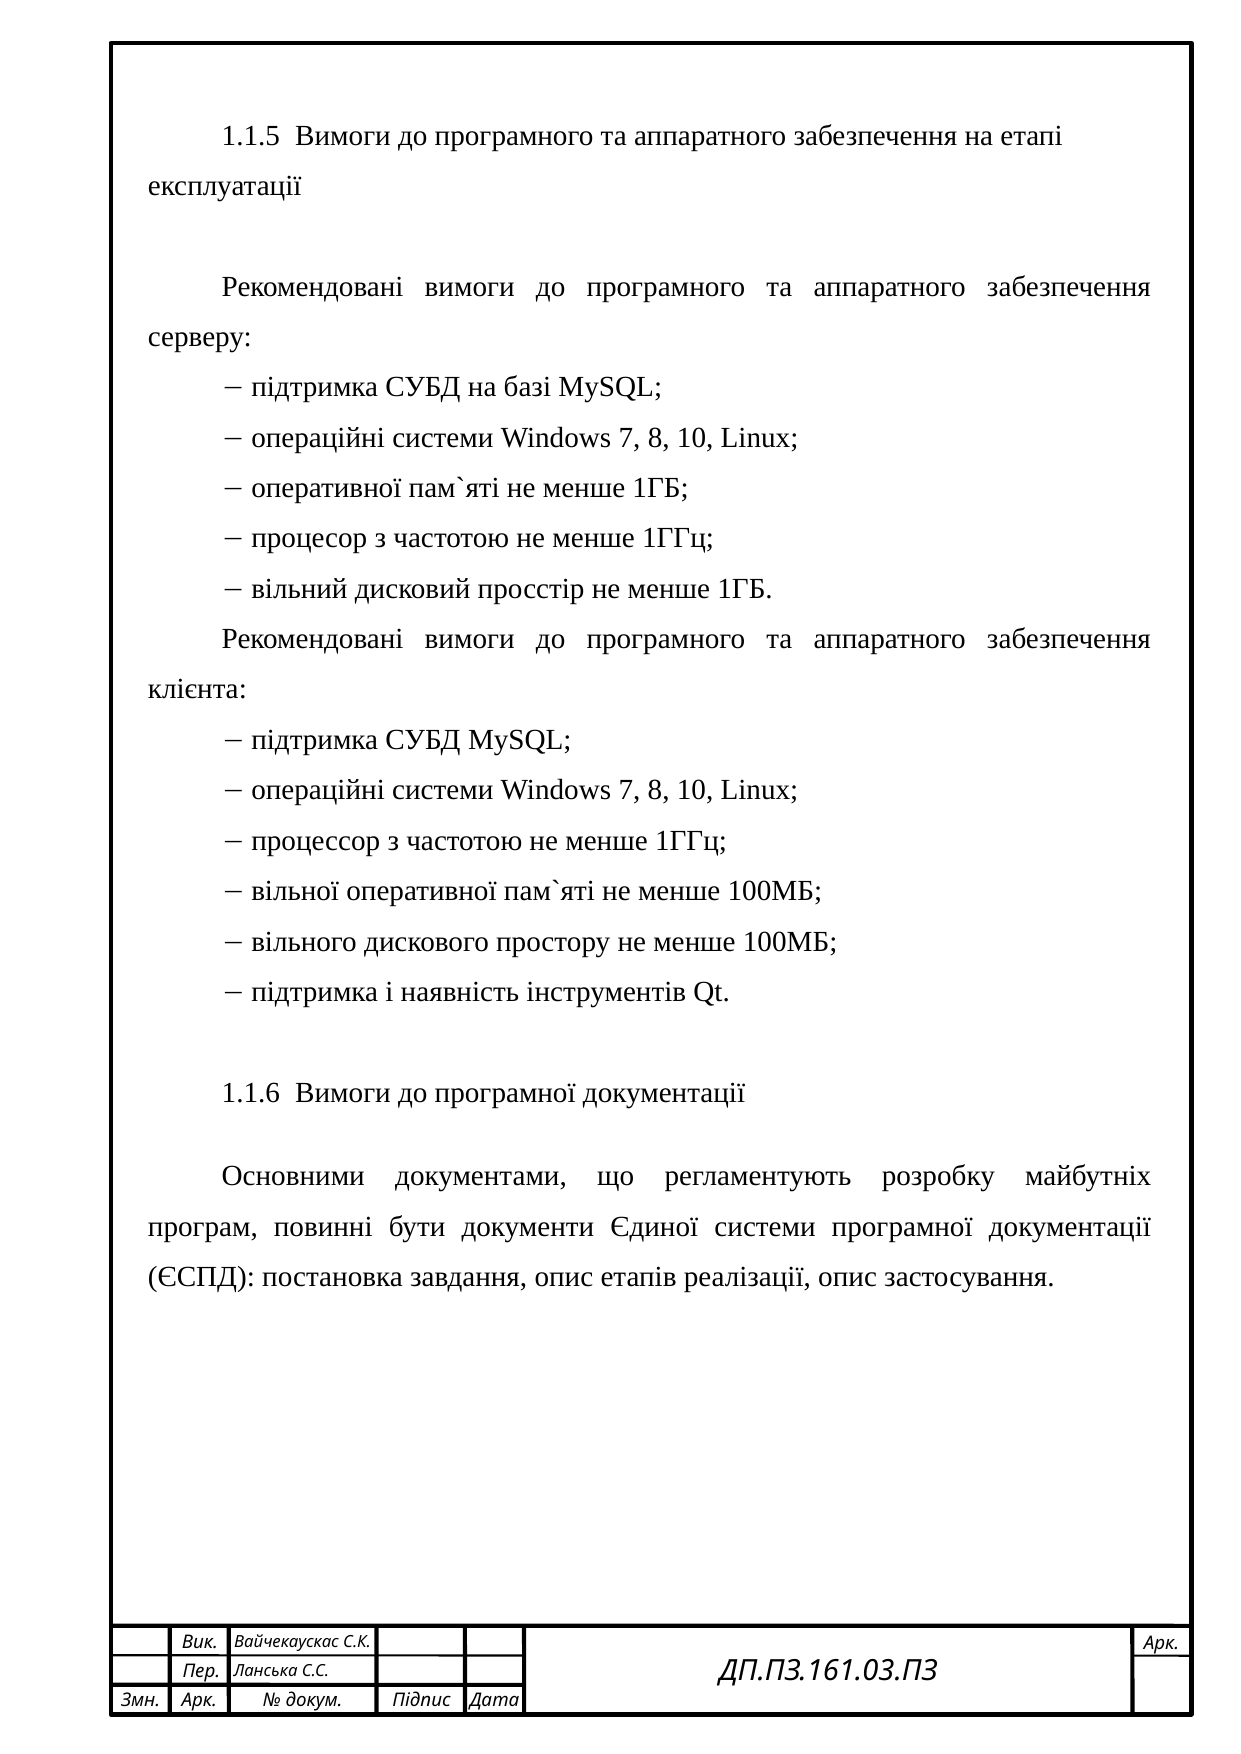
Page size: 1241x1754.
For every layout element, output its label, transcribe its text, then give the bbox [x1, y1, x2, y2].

list оперативної пам`яті не менше 1ГБ; [148, 470, 1152, 504]
list процессор з частотою не менше 1ГГц; [148, 823, 1152, 856]
list підтримка СУБД MySQL; [148, 722, 1152, 756]
text 1.1.6 Вимоги до програмної документації [148, 1075, 1152, 1108]
text Основними документами, що регламентують розробку майбутніх програм, повинні бути документи Єдиної системи програмної документації (ЄСПД): постановка завдання, опис етапів реалізації, опис застосування. [148, 1158, 1152, 1292]
list підтримка і наявність інструментів Qt. [148, 974, 1152, 1008]
list операційні системи Windows 7, 8, 10, Linux; [148, 772, 1152, 806]
list підтримка СУБД на базі MySQL; [148, 369, 1152, 403]
list операційні системи Windows 7, 8, 10, Linux; [148, 420, 1152, 453]
list вільного дискового простору не менше 100МБ; [148, 924, 1152, 957]
text Рекомендовані вимоги до програмного та аппаратного забезпечення серверу: [148, 269, 1152, 352]
text Рекомендовані вимоги до програмного та аппаратного забезпечення клієнта: [148, 621, 1152, 705]
list процесор з частотою не менше 1ГГц; [148, 521, 1152, 554]
text 1.1.5 Вимоги до програмного та аппаратного забезпечення на етапі експлуатації [148, 118, 1152, 202]
list вільний дисковий просстір не менше 1ГБ. [148, 571, 1152, 604]
list вільної оперативної пам`яті не менше 100МБ; [148, 873, 1152, 907]
